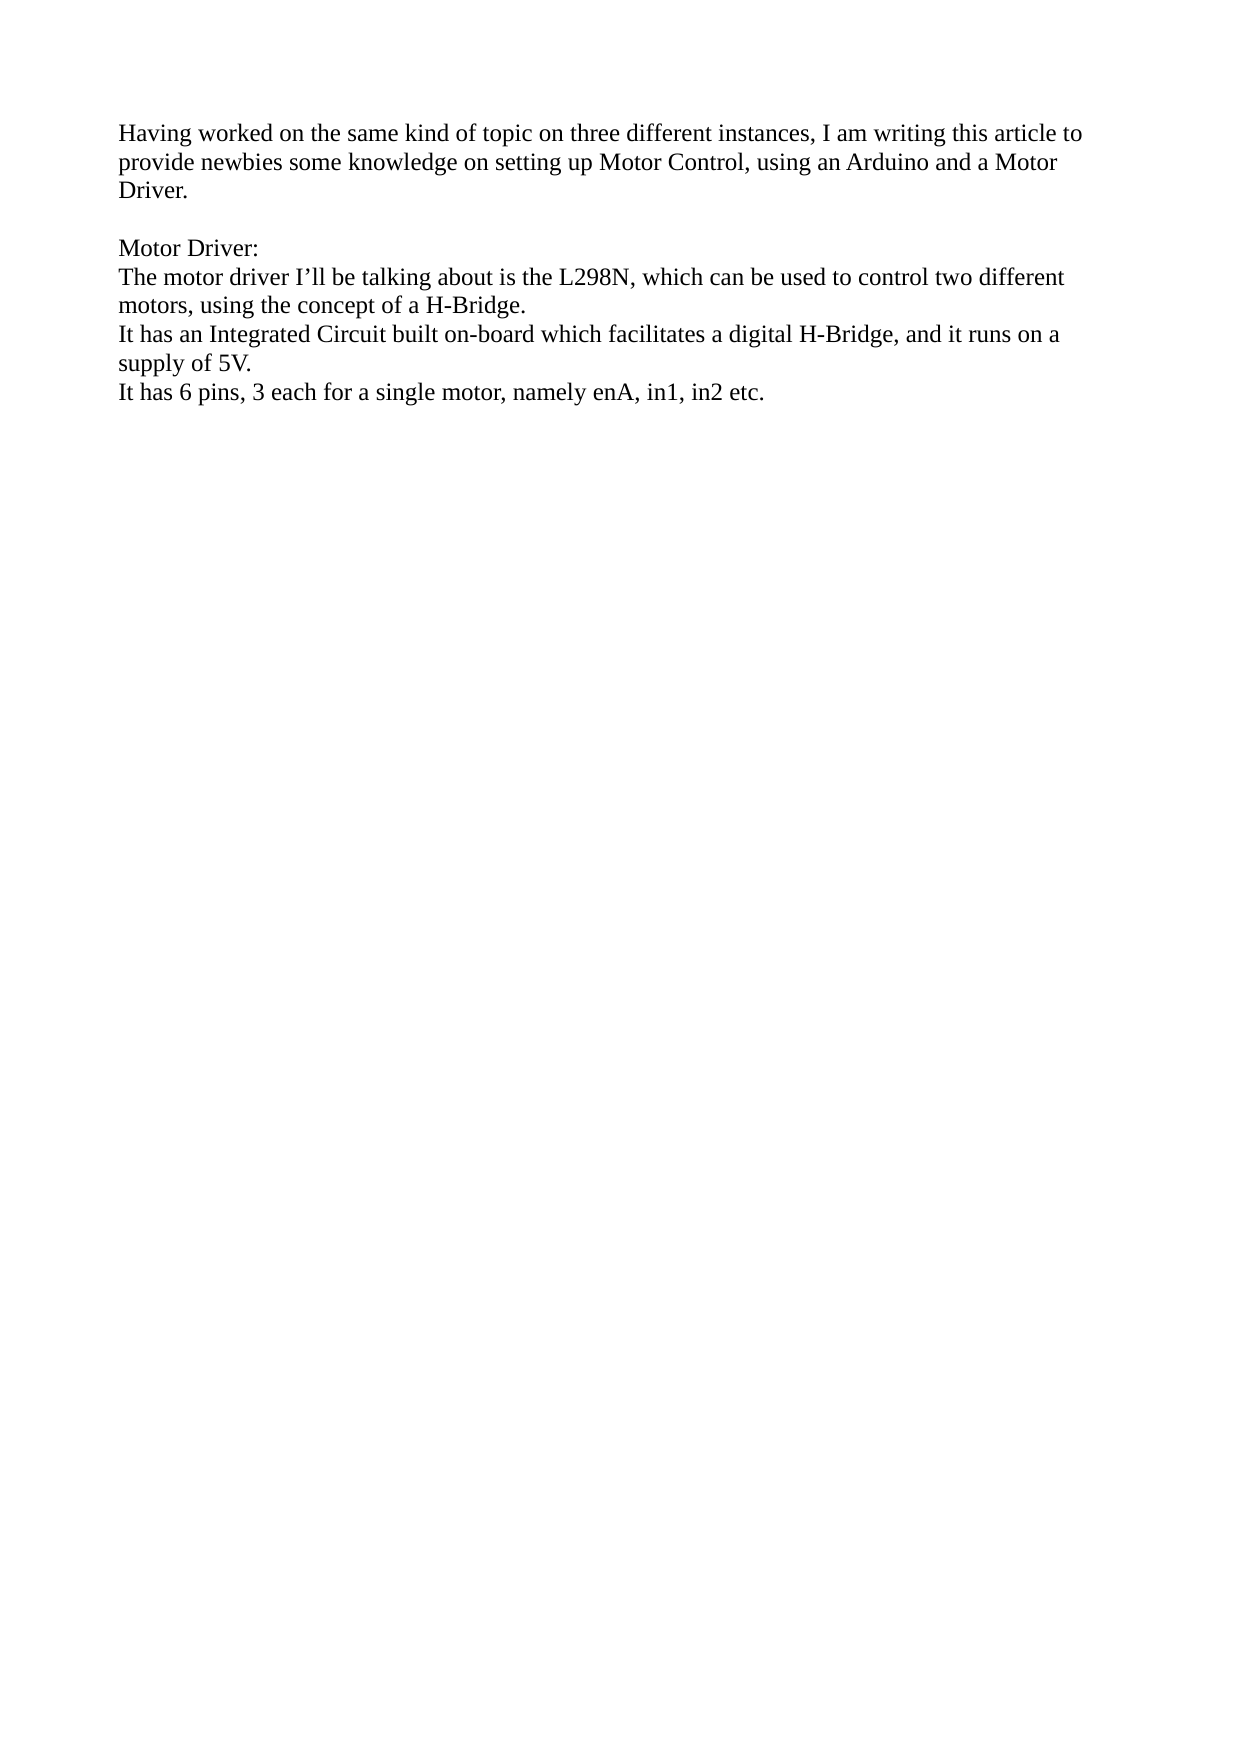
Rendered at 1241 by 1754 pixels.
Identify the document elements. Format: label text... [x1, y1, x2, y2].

text Motor Driver: [118, 233, 1122, 262]
text It has an Integrated Circuit built on-board which facilitates a digital H-Bridge, and it runs on a supply of 5V. [118, 319, 1122, 377]
text Having worked on the same kind of topic on three different instances, I am writing this article to provide newbies some knowledge on setting up Motor Control, using an Arduino and a Motor Driver. [118, 118, 1122, 204]
text The motor driver I’ll be talking about is the L298N, which can be used to control two different motors, using the concept of a H-Bridge. [118, 262, 1122, 319]
text It has 6 pins, 3 each for a single motor, namely enA, in1, in2 etc. [118, 377, 1122, 406]
